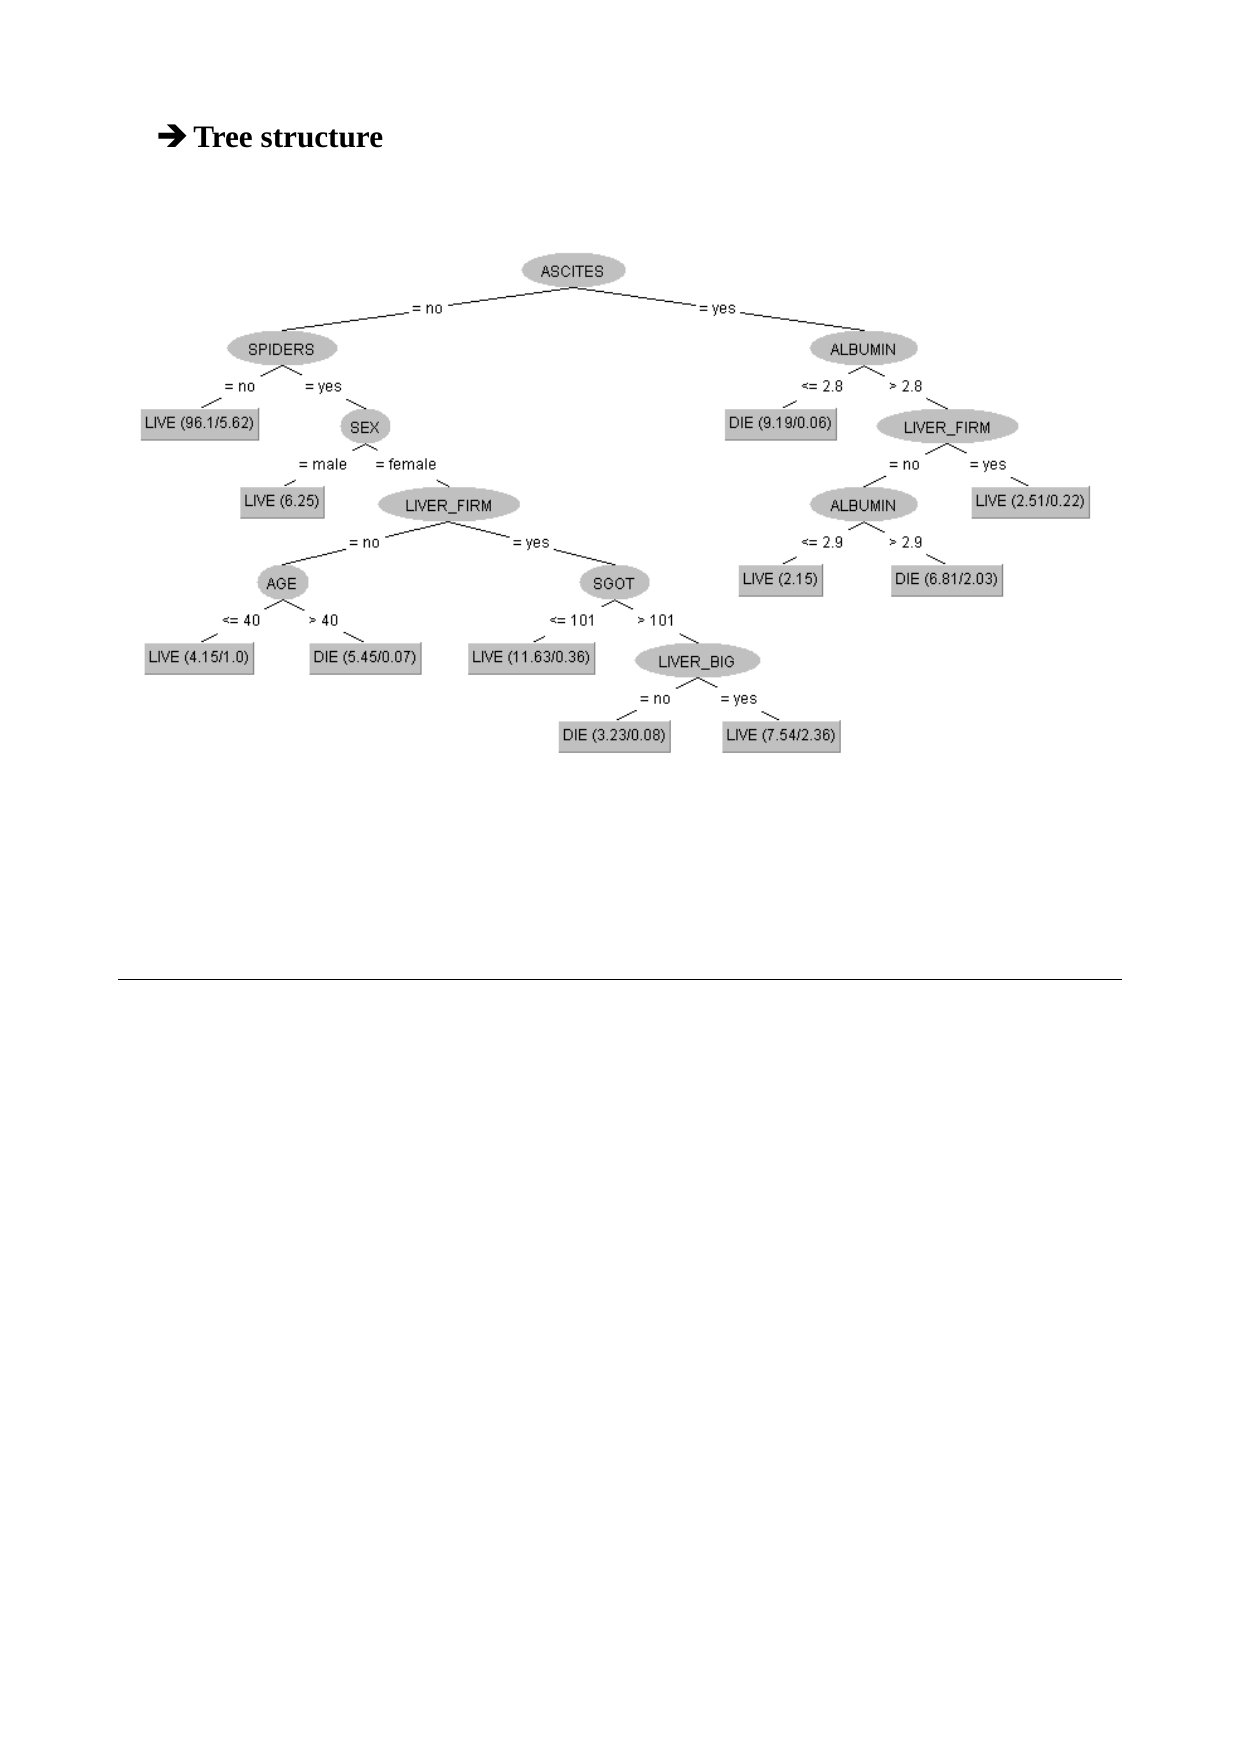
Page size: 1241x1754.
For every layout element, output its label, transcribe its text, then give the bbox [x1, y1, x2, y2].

list Tree structure [156, 118, 1122, 154]
picture [136, 233, 1104, 821]
